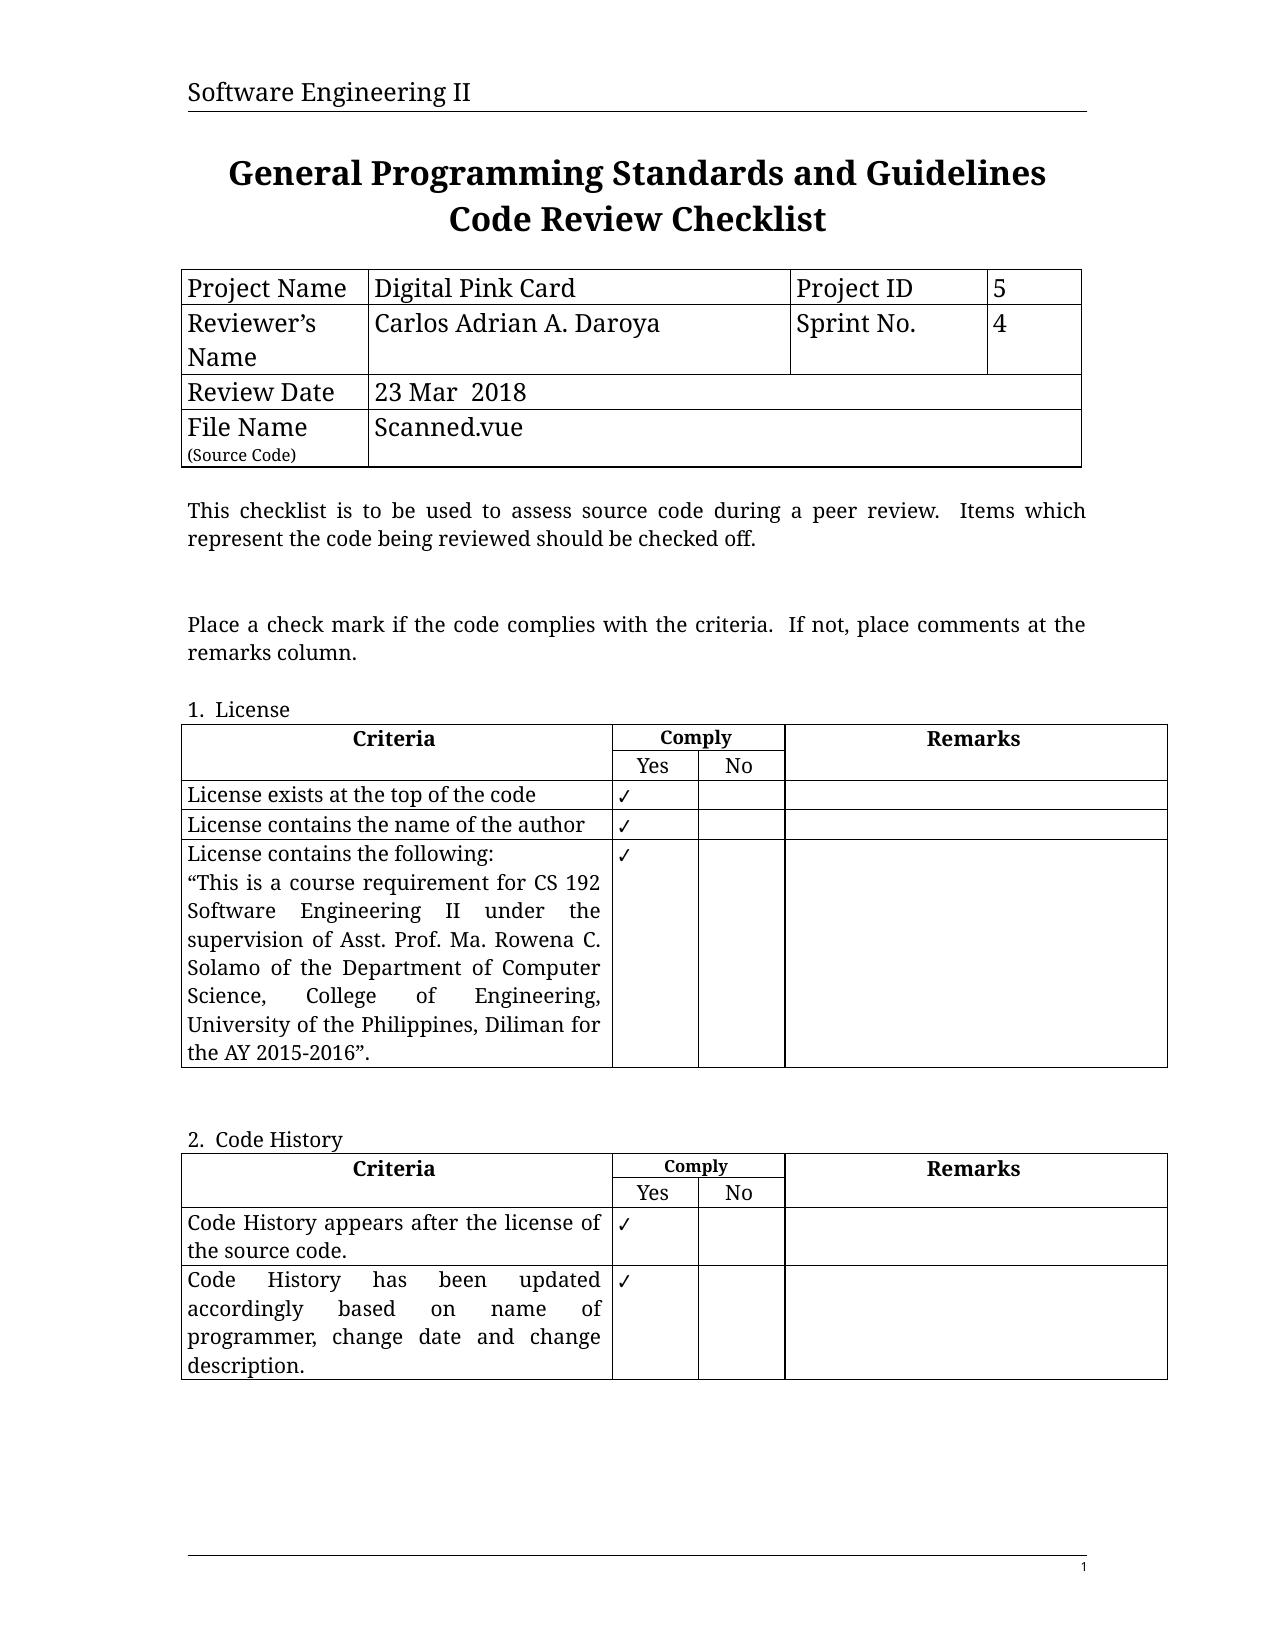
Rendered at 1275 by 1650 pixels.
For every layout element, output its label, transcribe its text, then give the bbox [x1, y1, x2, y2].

table_cell [699, 1208, 784, 1264]
table_cell Yes [613, 751, 698, 779]
table_cell ✔ [613, 840, 698, 1067]
table_cell Yes [613, 1178, 698, 1207]
table_header Criteria [182, 725, 612, 779]
table_cell [786, 840, 1167, 1067]
table_cell ✔ [613, 1266, 698, 1379]
text 1. License [187, 695, 1087, 723]
table_cell [786, 1208, 1167, 1264]
table_cell [786, 781, 1167, 809]
table_cell Review Date [182, 375, 368, 409]
table_cell [786, 1266, 1167, 1379]
table_cell License contains the name of the author [182, 810, 612, 838]
table_header Remarks [786, 1154, 1167, 1207]
table_cell License exists at the top of the code [182, 781, 612, 809]
table_cell 4 [988, 305, 1081, 373]
text This checklist is to be used to assess source code during a peer review. Items which represent the code being reviewed should be checked off. [187, 496, 1087, 553]
table_header Criteria [182, 1154, 612, 1207]
text Place a check mark if the code complies with the criteria. If not, place comments at the remarks column. [187, 610, 1087, 667]
table_header Digital Pink Card [369, 270, 790, 304]
table_cell License contains the following: “This is a course requirement for CS 192 Software Engineering II under the supervision of Asst. Prof. Ma. Rowena C. Solamo of the Department of Computer Science, College of Engineering, University of the Philippines, Diliman for the AY 2015-2016”. [182, 840, 612, 1067]
table_cell 23 Mar 2018 [369, 375, 1081, 409]
table_cell No [699, 1178, 784, 1207]
table_cell Code History has been updated accordingly based on name of programmer, change date and change description. [182, 1266, 612, 1379]
table_cell Sprint No. [791, 305, 987, 373]
table_cell [786, 810, 1167, 838]
table_cell [699, 840, 784, 1067]
table_cell Code History appears after the license of the source code. [182, 1208, 612, 1264]
table_cell [699, 781, 784, 809]
table_cell Scanned.vue [369, 410, 1081, 466]
table_header Comply [613, 725, 784, 750]
table_cell ✔ [613, 1208, 698, 1264]
table_header 5 [988, 270, 1081, 304]
table_header Comply [613, 1154, 784, 1177]
table_header Project ID [791, 270, 987, 304]
table_cell ✔ [613, 781, 698, 809]
table_cell [699, 810, 784, 838]
table_cell File Name (Source Code) [182, 410, 368, 466]
table_cell Reviewer’s Name [182, 305, 368, 373]
table_cell ✔ [613, 810, 698, 838]
table_cell [699, 1266, 784, 1379]
table_cell Carlos Adrian A. Daroya [369, 305, 790, 373]
text General Programming Standards and Guidelines Code Review Checklist [187, 150, 1087, 241]
table_cell No [699, 751, 784, 779]
text 2. Code History [187, 1125, 1087, 1153]
table_header Project Name [182, 270, 368, 304]
table_header Remarks [786, 725, 1167, 779]
